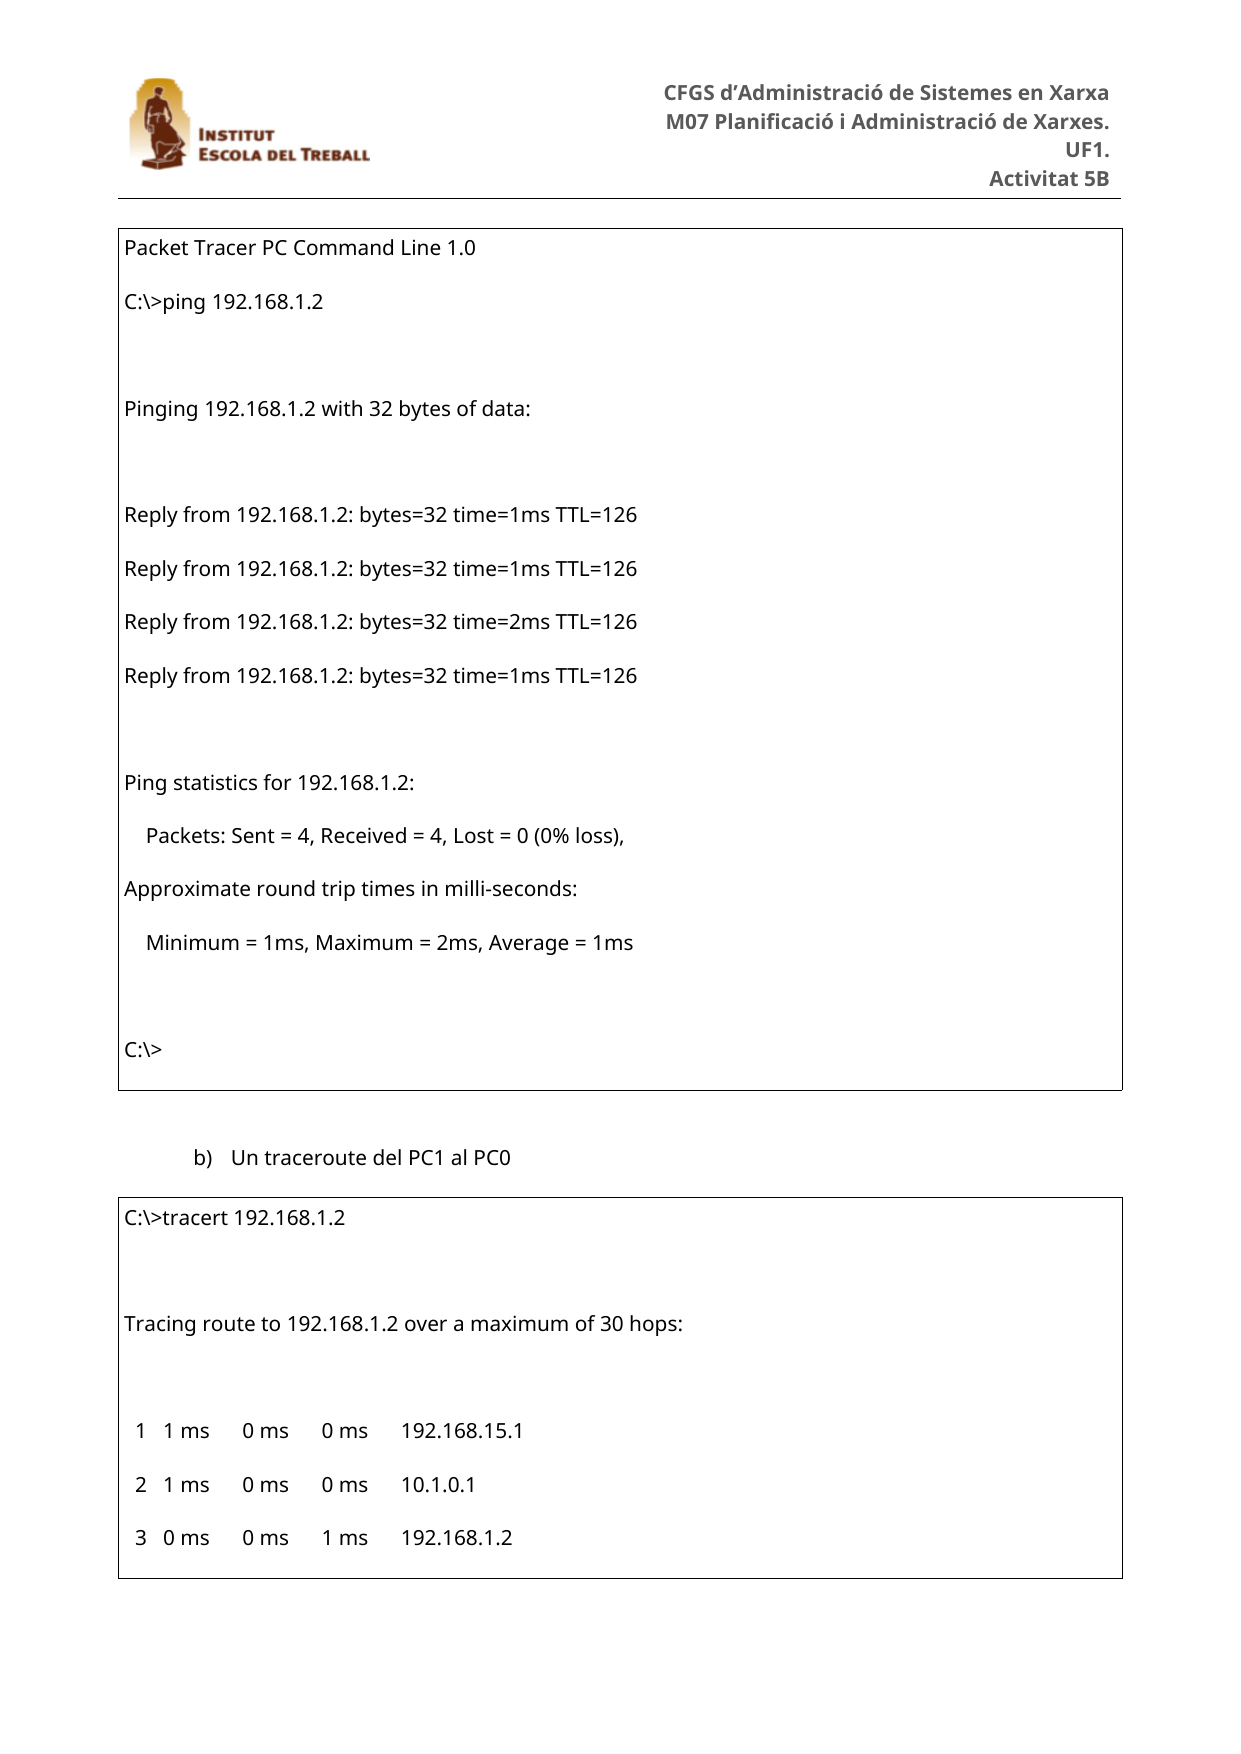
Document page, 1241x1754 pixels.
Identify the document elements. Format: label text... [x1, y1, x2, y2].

list Un traceroute del PC1 al PC0 [193, 1143, 1122, 1172]
picture [129, 78, 370, 170]
table_header Packet Tracer PC Command Line 1.0 C:\>ping 192.168.1.2 Pinging 192.168.1.2 with 32 bytes of data: Reply from 192.168.1.2: bytes=32 time=1ms TTL=126 Reply from 192.168.1.2: bytes=32 time=1ms TTL=126 Reply from 192.168.1.2: bytes=32 time=2ms TTL=126 Reply from 192.168.1.2: bytes=32 time=1ms TTL=126 Ping statistics for 192.168.1.2: Packets: Sent = 4, Received = 4, Lost = 0 (0% loss), Approximate round trip times in milli-seconds: Minimum = 1ms, Maximum = 2ms, Average = 1ms C:\> [119, 229, 1122, 1090]
table_header C:\>tracert 192.168.1.2 Tracing route to 192.168.1.2 over a maximum of 30 hops: 1 1 ms 0 ms 0 ms 192.168.15.1 2 1 ms 0 ms 0 ms 10.1.0.1 3 0 ms 0 ms 1 ms 192.168.1.2 [119, 1198, 1122, 1578]
